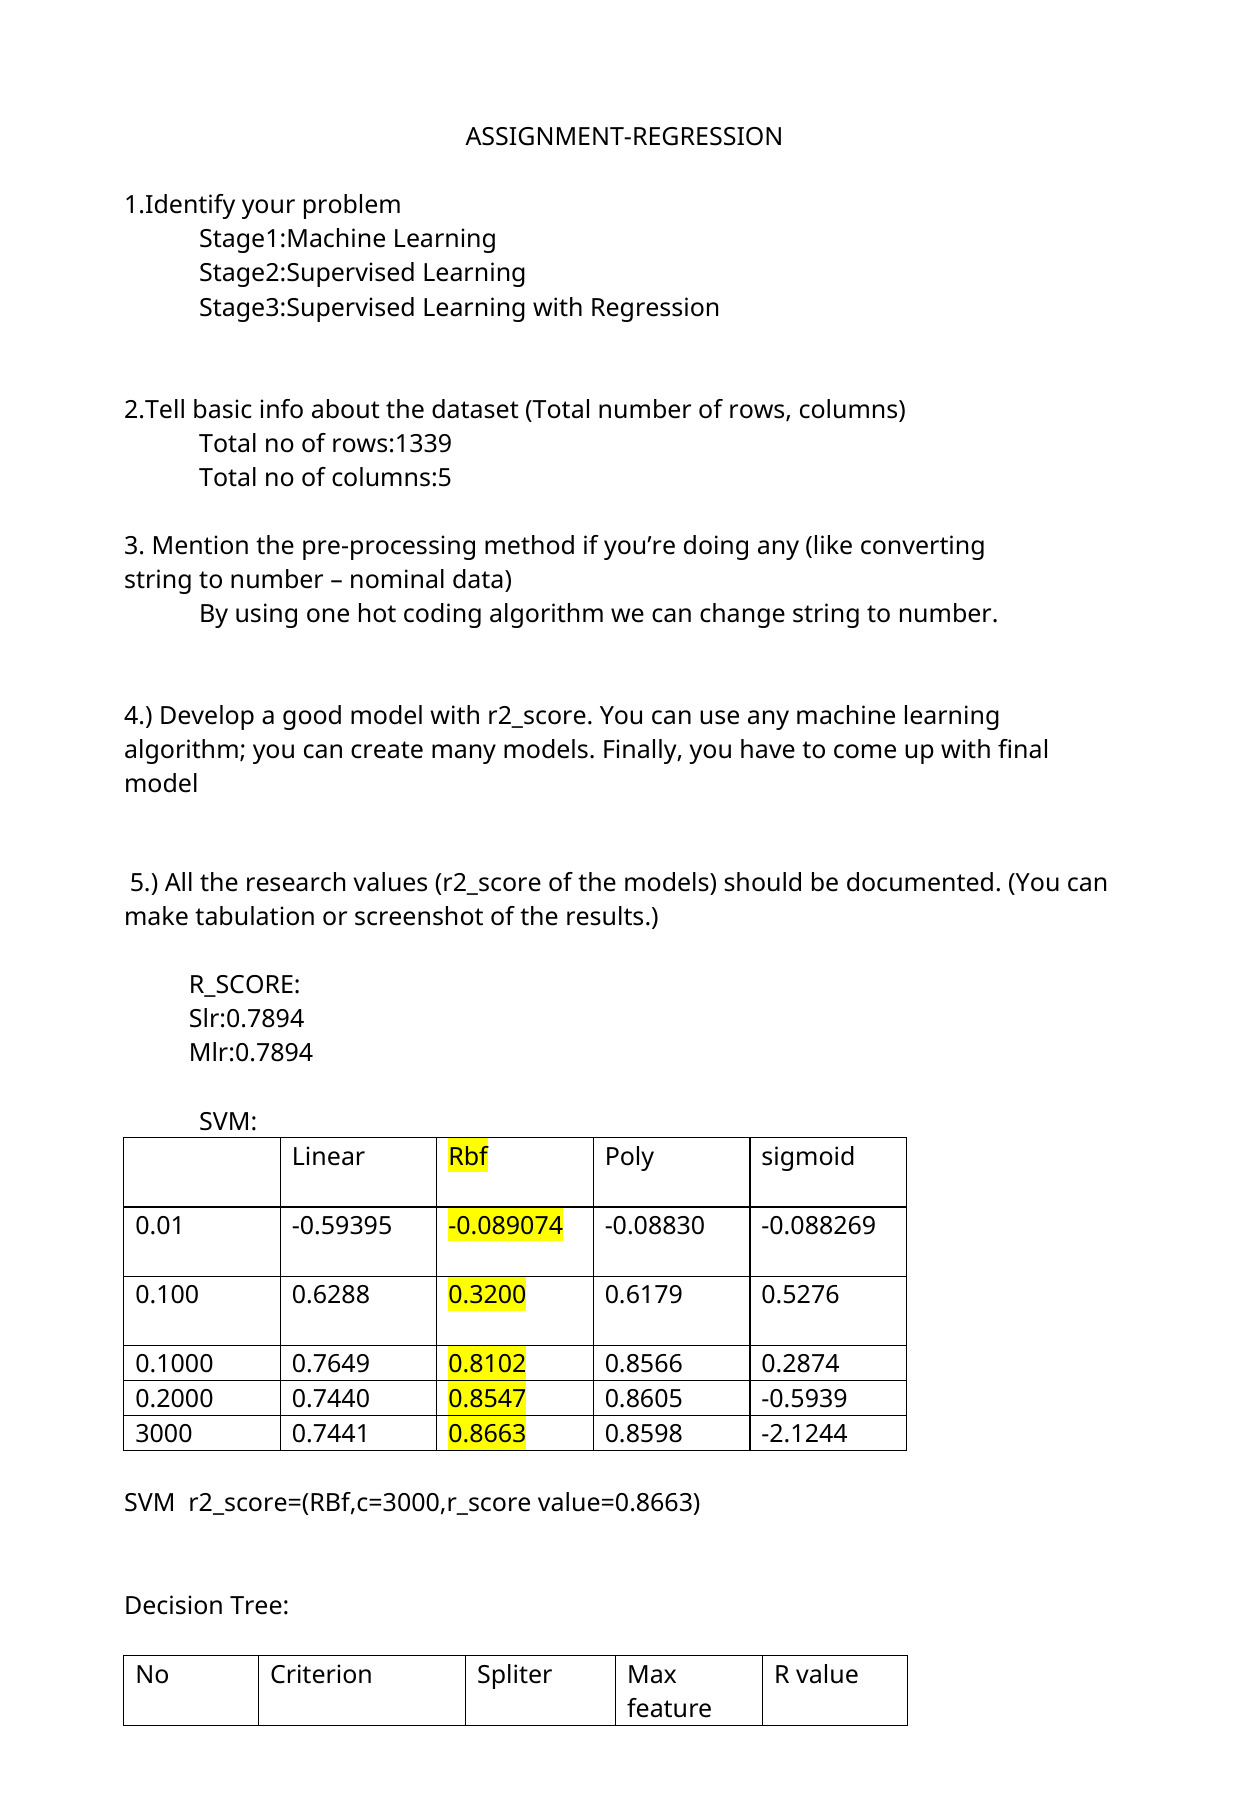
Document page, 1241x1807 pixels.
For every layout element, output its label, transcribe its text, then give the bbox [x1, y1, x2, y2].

table_cell 0.8598 [594, 1416, 749, 1450]
table_cell -2.1244 [751, 1416, 906, 1450]
text ASSIGNMENT-REGRESSION [124, 119, 1125, 153]
table_cell 0.8663 [437, 1416, 593, 1450]
table_cell 0.8605 [594, 1381, 749, 1415]
table_header Linear [281, 1138, 436, 1206]
text 2.Tell basic info about the dataset (Total number of rows, columns) [124, 391, 1125, 425]
table_cell 0.3200 [437, 1277, 593, 1345]
table_header Spliter [466, 1656, 615, 1724]
table_cell -0.5939 [751, 1381, 906, 1415]
table_cell 0.8566 [594, 1346, 749, 1380]
table_header Max feature [616, 1656, 762, 1724]
table_cell 0.7649 [281, 1346, 436, 1380]
table_cell 0.01 [124, 1208, 280, 1276]
table_cell 3000 [124, 1416, 280, 1450]
text Slr:0.7894 [124, 1001, 1125, 1035]
text R_SCORE: [124, 967, 1125, 1001]
table_cell 0.2000 [124, 1381, 280, 1415]
text Stage1:Machine Learning [199, 221, 1125, 255]
text SVM r2_score=(RBf,c=3000,r_score value=0.8663) [124, 1485, 1125, 1519]
table_cell 0.6288 [281, 1277, 436, 1345]
text SVM: [199, 1103, 1125, 1137]
text 5.) All the research values (r2_score of the models) should be documented. (You can make tabulation or screenshot of the results.) [124, 865, 1125, 933]
table_cell -0.088269 [751, 1208, 906, 1276]
text Stage3:Supervised Learning with Regression [199, 289, 1125, 323]
table_cell 0.8547 [437, 1381, 593, 1415]
text Mlr:0.7894 [124, 1035, 1125, 1069]
table_cell -0.59395 [281, 1208, 436, 1276]
text By using one hot coding algorithm we can change string to number. [199, 596, 1125, 630]
table_header Rbf [437, 1138, 593, 1206]
text Decision Tree: [124, 1587, 1125, 1621]
table_header Poly [594, 1138, 749, 1206]
table_cell 0.7441 [281, 1416, 436, 1450]
text 3. Mention the pre-processing method if you’re doing any (like converting string to number – nominal data) [124, 528, 1125, 596]
table_cell 0.7440 [281, 1381, 436, 1415]
table_cell 0.1000 [124, 1346, 280, 1380]
table_cell 0.2874 [751, 1346, 906, 1380]
table_header Criterion [259, 1656, 465, 1724]
table_cell 0.5276 [751, 1277, 906, 1345]
text Total no of columns:5 [199, 459, 1125, 493]
text 1.Identify your problem [124, 187, 1125, 221]
table_cell -0.089074 [437, 1208, 593, 1276]
text Total no of rows:1339 [199, 425, 1125, 459]
table_header [124, 1138, 280, 1206]
table_cell 0.100 [124, 1277, 280, 1345]
table_cell 0.6179 [594, 1277, 749, 1345]
table_cell -0.08830 [594, 1208, 749, 1276]
text Stage2:Supervised Learning [199, 255, 1125, 289]
table_cell 0.8102 [437, 1346, 593, 1380]
table_header R value [763, 1656, 907, 1724]
table_header No [124, 1656, 258, 1724]
text 4.) Develop a good model with r2_score. You can use any machine learning algorithm; you can create many models. Finally, you have to come up with final model [124, 698, 1125, 800]
table_header sigmoid [751, 1138, 906, 1206]
